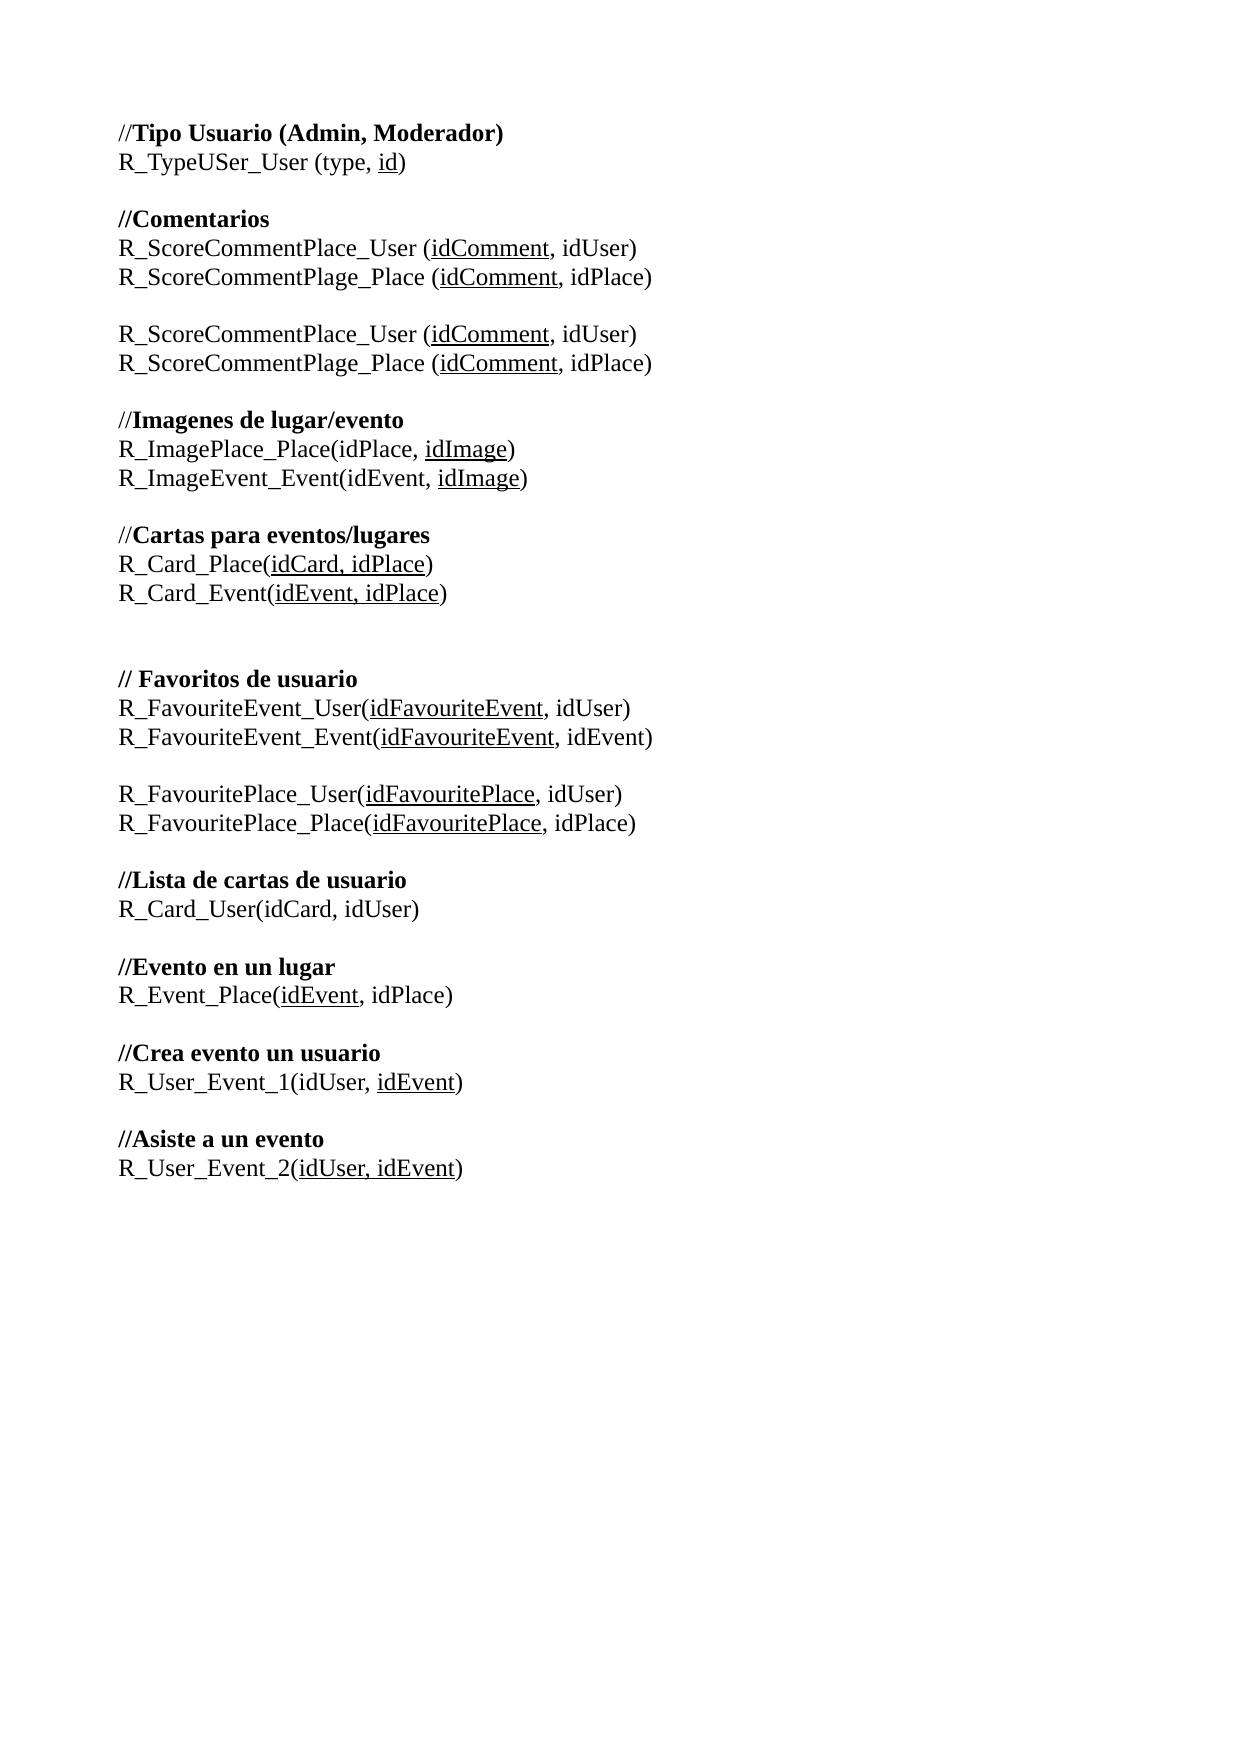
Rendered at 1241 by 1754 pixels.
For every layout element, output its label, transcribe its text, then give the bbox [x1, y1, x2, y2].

text //Cartas para eventos/lugares [118, 521, 1122, 549]
text //Imagenes de lugar/evento [118, 406, 1122, 434]
text R_FavouriteEvent_User(idFavouriteEvent, idUser) [118, 693, 1122, 722]
text R_ScoreCommentPlace_User (idComment, idUser) [118, 319, 1122, 348]
text R_User_Event_2(idUser, idEvent) [118, 1153, 1122, 1182]
text R_ScoreCommentPlage_Place (idComment, idPlace) [118, 348, 1122, 377]
text R_Event_Place(idEvent, idPlace) [118, 981, 1122, 1009]
text //Asiste a un evento [118, 1124, 1122, 1153]
text R_ScoreCommentPlace_User (idComment, idUser) [118, 233, 1122, 262]
text R_ImageEvent_Event(idEvent, idImage) [118, 463, 1122, 492]
text R_Card_Event(idEvent, idPlace) [118, 578, 1122, 607]
text R_ImagePlace_Place(idPlace, idImage) [118, 434, 1122, 463]
text //Evento en un lugar [118, 952, 1122, 981]
text R_ScoreCommentPlage_Place (idComment, idPlace) [118, 262, 1122, 291]
text R_TypeUSer_User (type, id) [118, 147, 1122, 176]
text //Comentarios [118, 204, 1122, 233]
text //Crea evento un usuario [118, 1038, 1122, 1067]
text R_FavouritePlace_Place(idFavouritePlace, idPlace) [118, 808, 1122, 837]
text R_FavouriteEvent_Event(idFavouriteEvent, idEvent) [118, 722, 1122, 751]
text R_Card_User(idCard, idUser) [118, 894, 1122, 923]
text //Lista de cartas de usuario [118, 866, 1122, 894]
text R_Card_Place(idCard, idPlace) [118, 549, 1122, 578]
text // Favoritos de usuario [118, 664, 1122, 693]
text R_FavouritePlace_User(idFavouritePlace, idUser) [118, 779, 1122, 808]
text //Tipo Usuario (Admin, Moderador) [118, 118, 1122, 147]
text R_User_Event_1(idUser, idEvent) [118, 1067, 1122, 1096]
